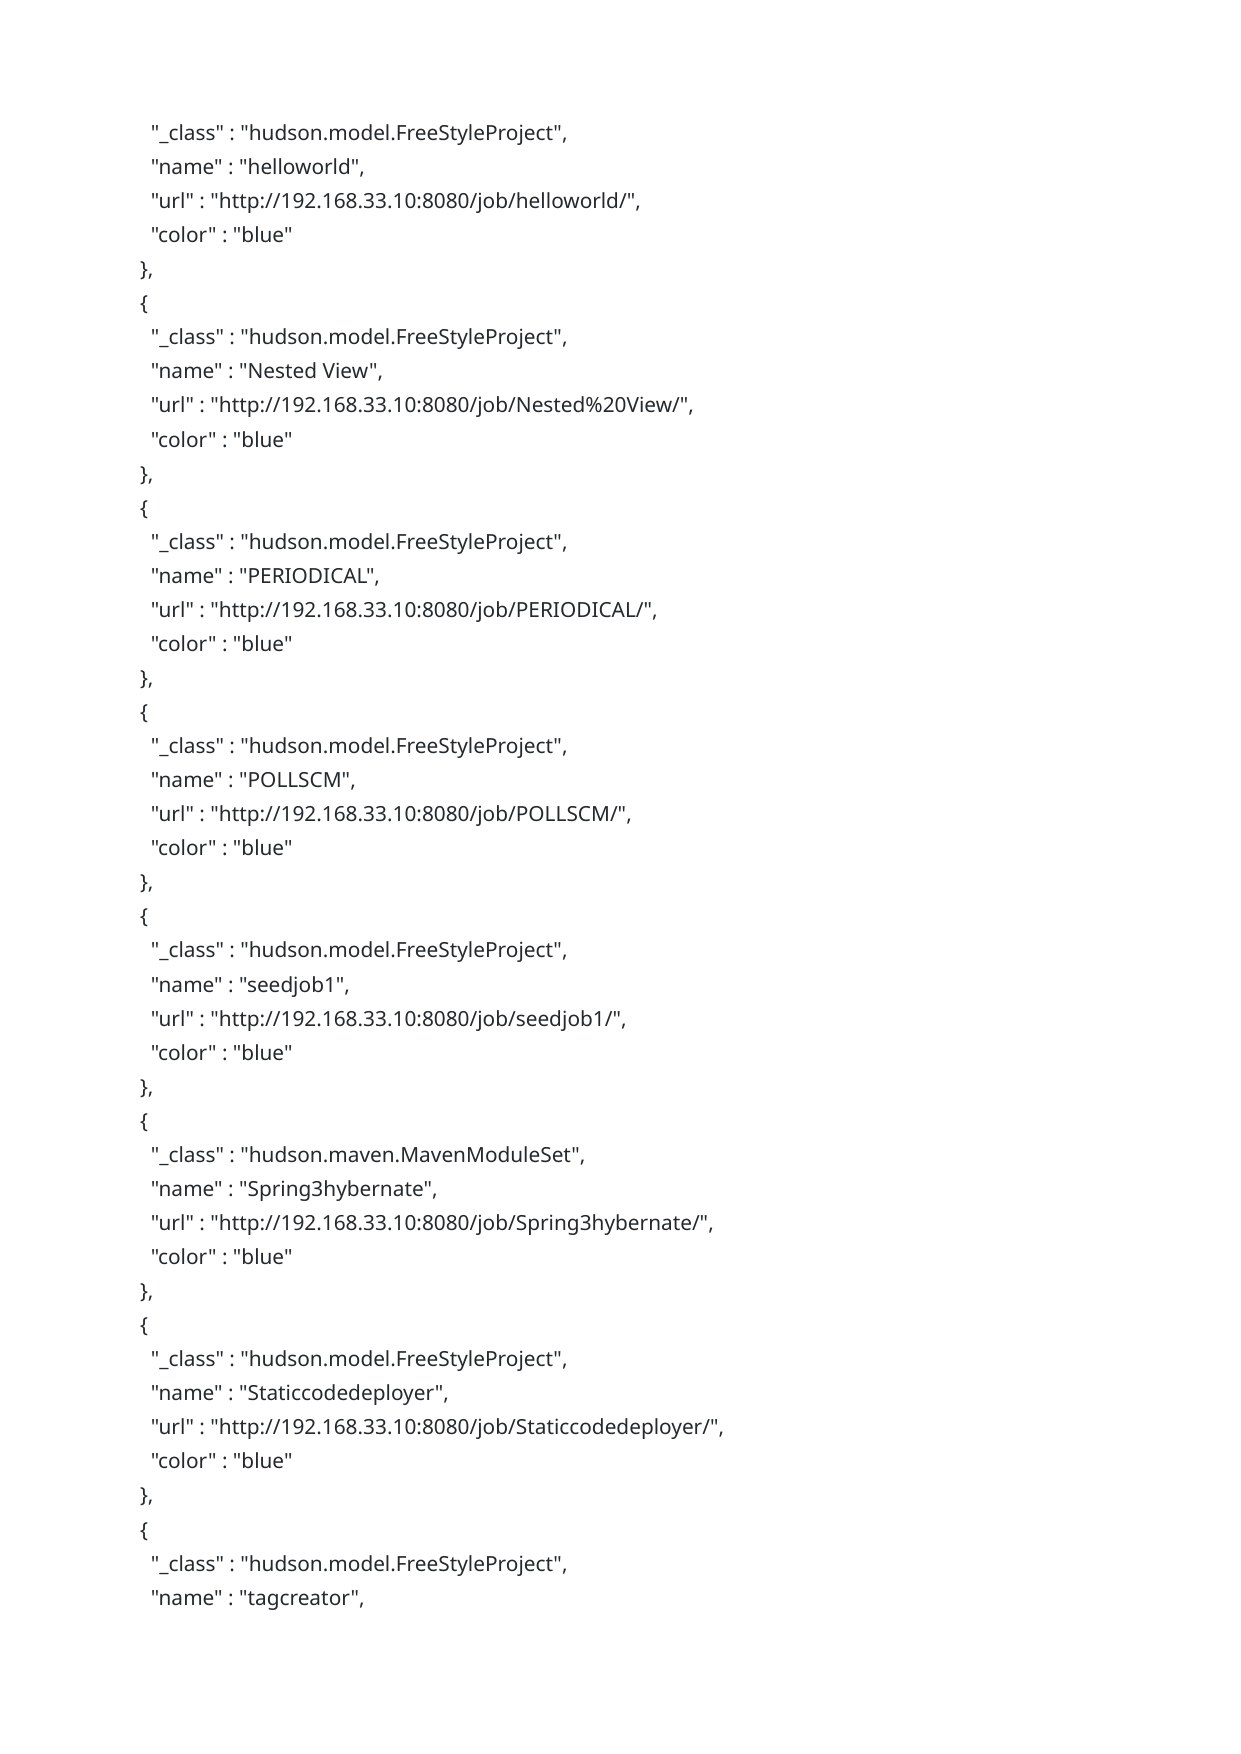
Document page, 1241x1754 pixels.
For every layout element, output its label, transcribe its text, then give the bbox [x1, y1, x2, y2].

text "color" : "blue" [118, 1447, 1122, 1475]
text "color" : "blue" [118, 1242, 1122, 1271]
text "name" : "PERIODICAL", [118, 561, 1122, 589]
text }, [118, 459, 1122, 487]
text }, [118, 663, 1122, 692]
text "color" : "blue" [118, 1038, 1122, 1066]
text "url" : "http://192.168.33.10:8080/job/POLLSCM/", [118, 799, 1122, 828]
text { [118, 493, 1122, 521]
text "_class" : "hudson.model.FreeStyleProject", [118, 118, 1122, 147]
text "url" : "http://192.168.33.10:8080/job/Spring3hybernate/", [118, 1208, 1122, 1237]
text }, [118, 1072, 1122, 1100]
text { [118, 1106, 1122, 1134]
text "name" : "seedjob1", [118, 970, 1122, 998]
text "_class" : "hudson.model.FreeStyleProject", [118, 1549, 1122, 1577]
text "_class" : "hudson.model.FreeStyleProject", [118, 731, 1122, 760]
text { [118, 1310, 1122, 1339]
text }, [118, 1481, 1122, 1509]
text { [118, 1515, 1122, 1543]
text "url" : "http://192.168.33.10:8080/job/PERIODICAL/", [118, 595, 1122, 623]
text }, [118, 254, 1122, 283]
text "color" : "blue" [118, 220, 1122, 249]
text "url" : "http://192.168.33.10:8080/job/Nested%20View/", [118, 391, 1122, 419]
text "_class" : "hudson.model.FreeStyleProject", [118, 936, 1122, 964]
text "color" : "blue" [118, 833, 1122, 862]
text "color" : "blue" [118, 425, 1122, 453]
text "_class" : "hudson.model.FreeStyleProject", [118, 527, 1122, 555]
text "name" : "tagcreator", [118, 1583, 1122, 1611]
text "name" : "Staticcodedeployer", [118, 1378, 1122, 1407]
text "name" : "POLLSCM", [118, 765, 1122, 794]
text "name" : "helloworld", [118, 152, 1122, 181]
text "_class" : "hudson.model.FreeStyleProject", [118, 1344, 1122, 1373]
text }, [118, 1276, 1122, 1305]
text "name" : "Nested View", [118, 357, 1122, 385]
text { [118, 697, 1122, 726]
text "url" : "http://192.168.33.10:8080/job/helloworld/", [118, 186, 1122, 215]
text "name" : "Spring3hybernate", [118, 1174, 1122, 1202]
text { [118, 902, 1122, 930]
text { [118, 288, 1122, 317]
text "_class" : "hudson.maven.MavenModuleSet", [118, 1140, 1122, 1168]
text "_class" : "hudson.model.FreeStyleProject", [118, 322, 1122, 351]
text "color" : "blue" [118, 629, 1122, 657]
text "url" : "http://192.168.33.10:8080/job/Staticcodedeployer/", [118, 1412, 1122, 1441]
text }, [118, 867, 1122, 896]
text "url" : "http://192.168.33.10:8080/job/seedjob1/", [118, 1004, 1122, 1032]
